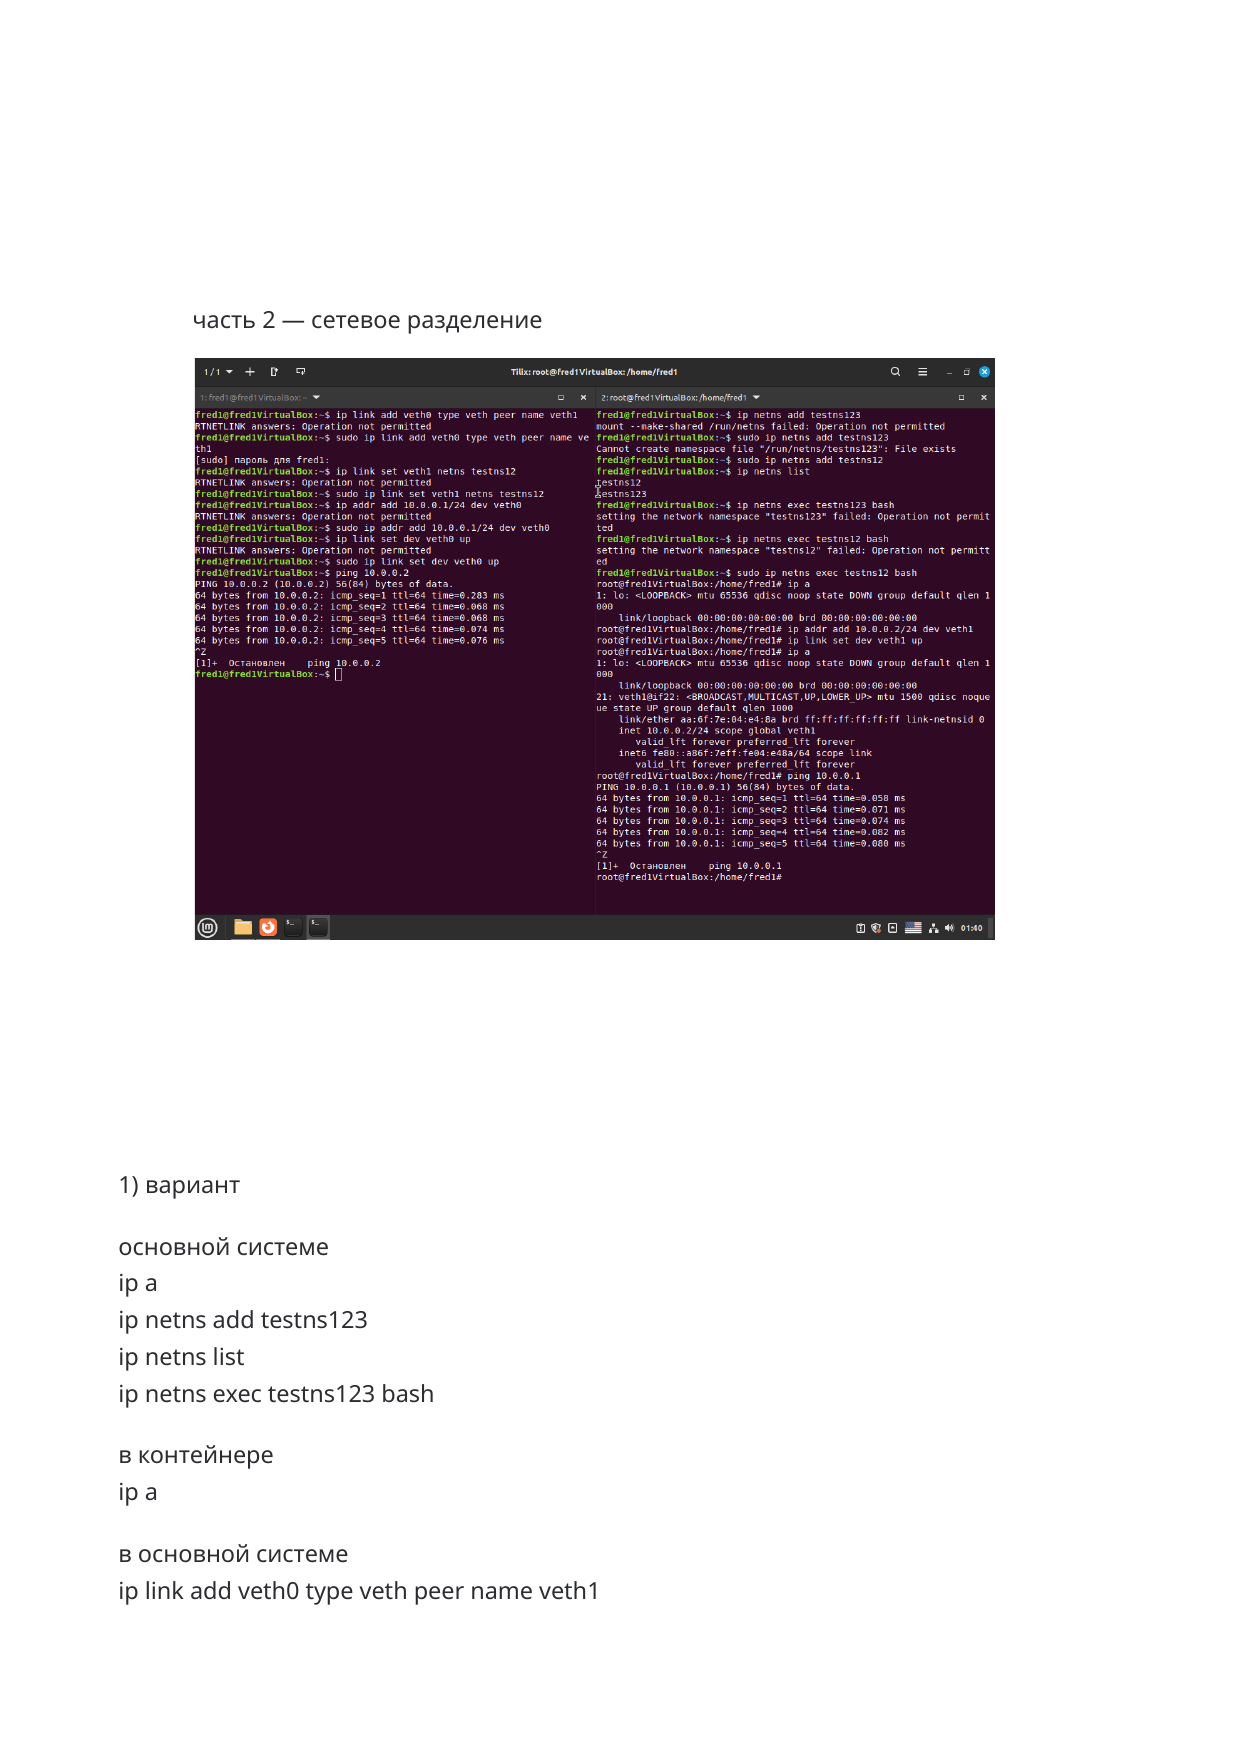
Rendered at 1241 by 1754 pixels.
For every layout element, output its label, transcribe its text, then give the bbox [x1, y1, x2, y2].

text в контейнере ip a [118, 1439, 1122, 1508]
text основной системе ip a ip netns add testns123 ip netns list ip netns exec testns123 bash [118, 1230, 1122, 1409]
text часть 2 — сетевое разделение [118, 303, 1122, 335]
text 1) вариант [118, 1168, 1122, 1200]
text в основной системе ip link add veth0 type veth peer name veth1 [118, 1537, 1122, 1606]
picture [194, 358, 995, 940]
